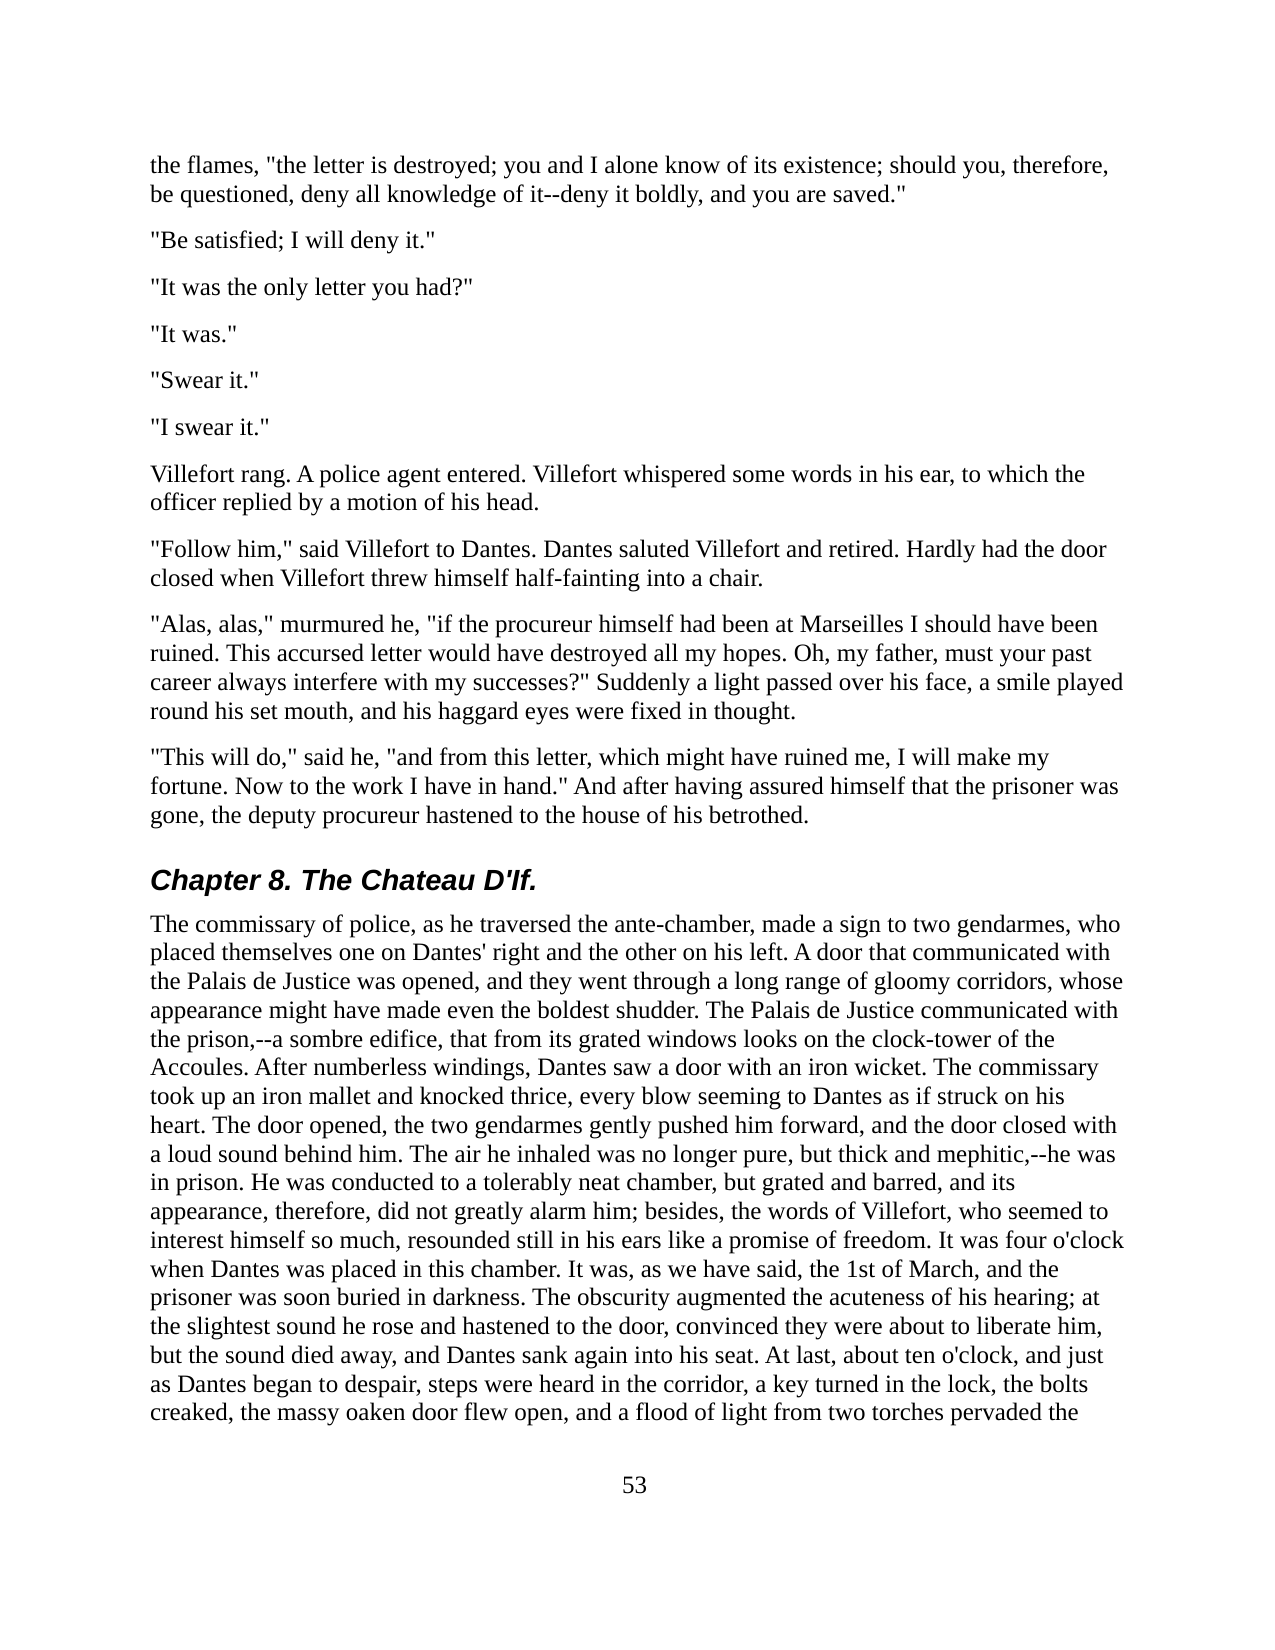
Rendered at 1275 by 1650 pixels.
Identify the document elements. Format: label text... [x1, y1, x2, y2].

text the flames, "the letter is destroyed; you and I alone know of its existence; should you, therefore, be questioned, deny all knowledge of it--deny it boldly, and you are saved." [150, 150, 1125, 207]
text The commissary of police, as he traversed the ante-chamber, made a sign to two gendarmes, who placed themselves one on Dantes' right and the other on his left. A door that communicated with the Palais de Justice was opened, and they went through a long range of gloomy corridors, whose appearance might have made even the boldest shudder. The Palais de Justice communicated with the prison,--a sombre edifice, that from its grated windows looks on the clock-tower of the Accoules. After numberless windings, Dantes saw a door with an iron wicket. The commissary took up an iron mallet and knocked thrice, every blow seeming to Dantes as if struck on his heart. The door opened, the two gendarmes gently pushed him forward, and the door closed with a loud sound behind him. The air he inhaled was no longer pure, but thick and mephitic,--he was in prison. He was conducted to a tolerably neat chamber, but grated and barred, and its appearance, therefore, did not greatly alarm him; besides, the words of Villefort, who seemed to interest himself so much, resounded still in his ears like a promise of freedom. It was four o'clock when Dantes was placed in this chamber. It was, as we have said, the 1st of March, and the prisoner was soon buried in darkness. The obscurity augmented the acuteness of his hearing; at the slightest sound he rose and hastened to the door, convinced they were about to liberate him, but the sound died away, and Dantes sank again into his seat. At last, about ten o'clock, and just as Dantes began to despair, steps were heard in the corridor, a key turned in the lock, the bolts creaked, the massy oaken door flew open, and a flood of light from two torches pervaded the [150, 909, 1125, 1426]
text Villefort rang. A police agent entered. Villefort whispered some words in his ear, to which the officer replied by a motion of his head. [150, 459, 1125, 516]
text "This will do," said he, "and from this letter, which might have ruined me, I will make my fortune. Now to the work I have in hand." And after having assured himself that the prisoner was gone, the deputy procureur hastened to the house of his betrothed. [150, 742, 1125, 829]
subtitle Chapter 8. The Chateau D'If. [150, 863, 1125, 896]
text "I swear it." [150, 412, 1125, 441]
text "Be satisfied; I will deny it." [150, 225, 1125, 254]
text "It was the only letter you had?" [150, 272, 1125, 301]
text "Follow him," said Villefort to Dantes. Dantes saluted Villefort and retired. Hardly had the door closed when Villefort threw himself half-fainting into a chair. [150, 534, 1125, 592]
text "Swear it." [150, 365, 1125, 394]
text "Alas, alas," murmured he, "if the procureur himself had been at Marseilles I should have been ruined. This accursed letter would have destroyed all my hopes. Oh, my father, must your past career always interfere with my successes?" Suddenly a light passed over his face, a smile played round his set mouth, and his haggard eyes were fixed in thought. [150, 609, 1125, 724]
text "It was." [150, 319, 1125, 347]
